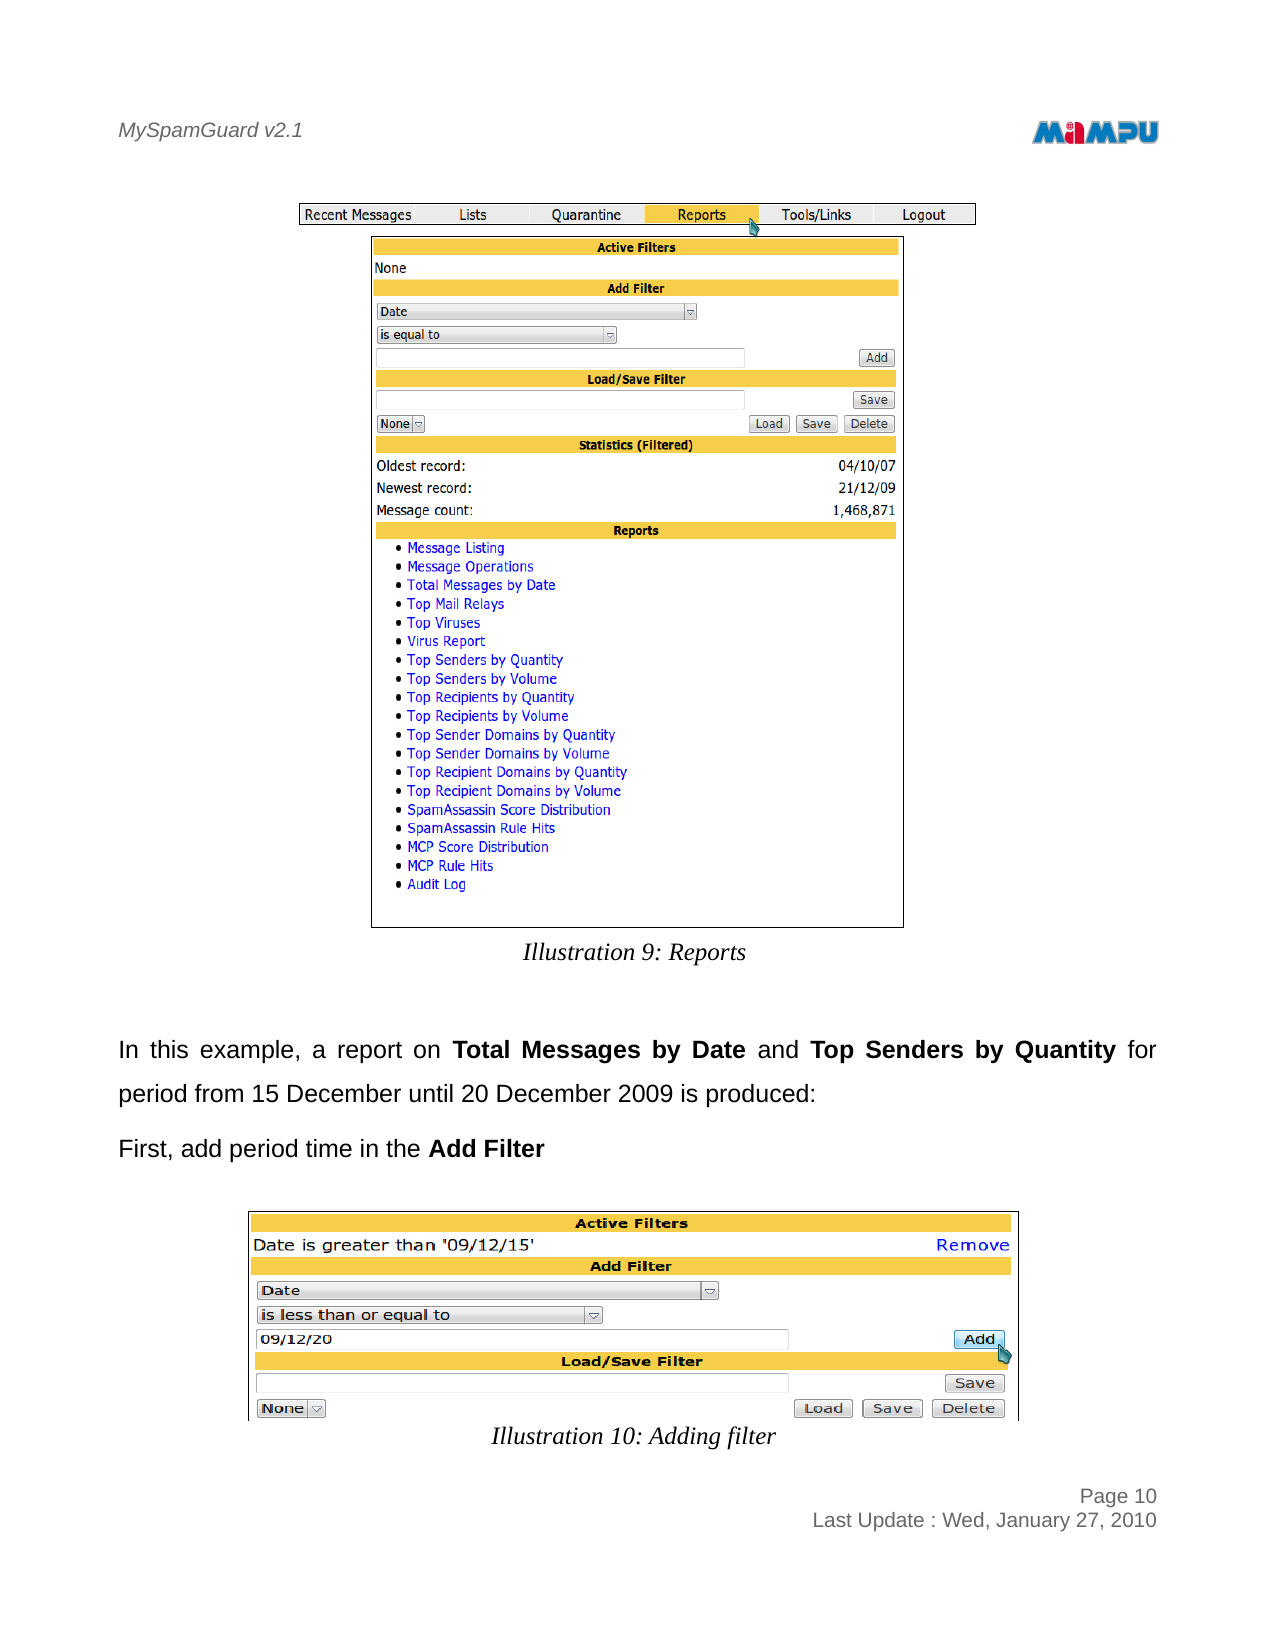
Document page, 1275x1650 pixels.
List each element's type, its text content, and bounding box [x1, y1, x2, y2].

text In this example, a report on Total Messages by Date and Top Senders by Quantity for period from 15 December until 20 December 2009 is produced: [118, 1036, 1157, 1107]
picture [1031, 120, 1161, 145]
picture [295, 198, 977, 937]
text Illustration 9: Reports [295, 937, 976, 966]
picture [244, 1208, 1026, 1421]
text First, add period time in the Add Filter [118, 1134, 1157, 1163]
text Illustration 10: Adding filter [244, 1421, 1025, 1449]
